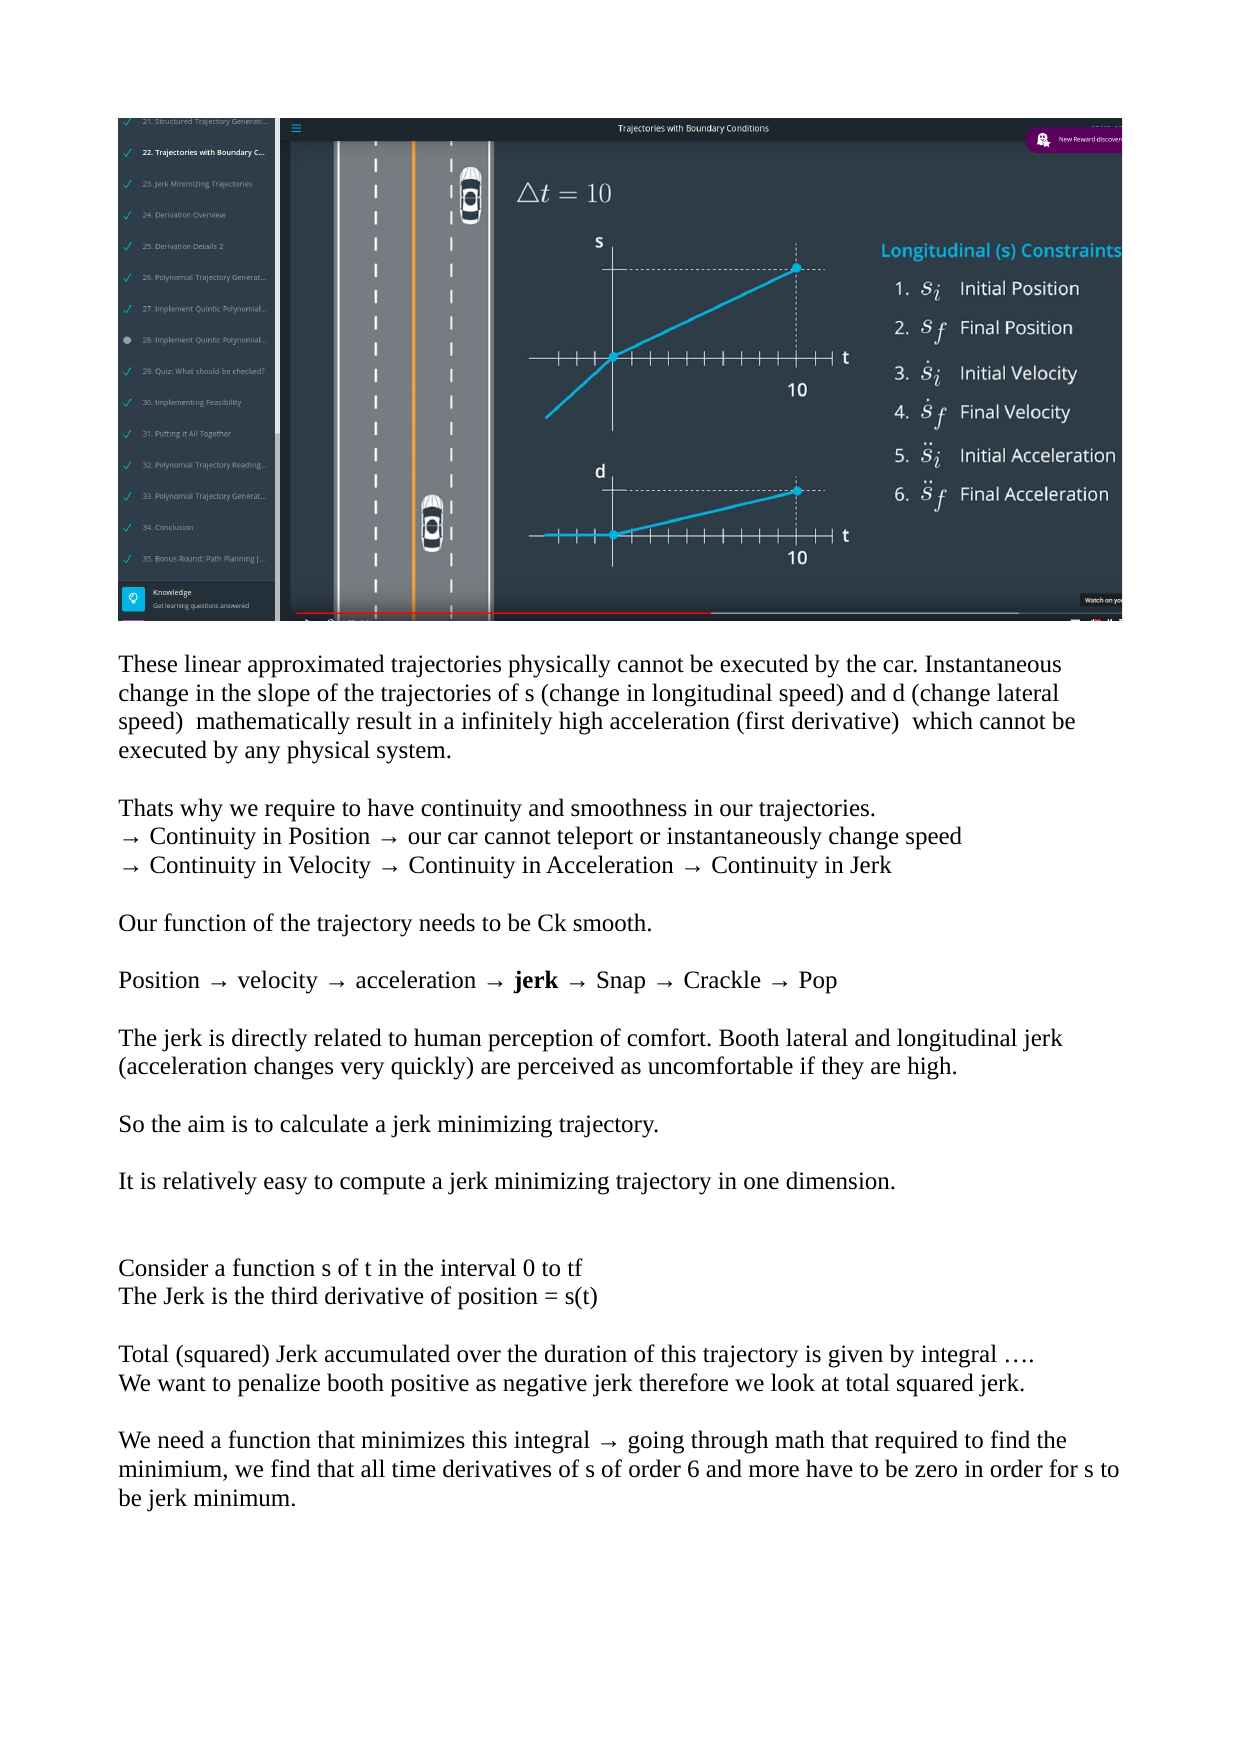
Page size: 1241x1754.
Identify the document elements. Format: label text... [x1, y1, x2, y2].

text The Jerk is the third derivative of position = s(t) [118, 1281, 1122, 1310]
text Consider a function s of t in the interval 0 to tf [118, 1253, 1122, 1281]
text The jerk is directly related to human perception of comfort. Booth lateral and longitudinal jerk (acceleration changes very quickly) are perceived as uncomfortable if they are high. [118, 1023, 1122, 1080]
text We want to penalize booth positive as negative jerk therefore we look at total squared jerk. [118, 1368, 1122, 1396]
text We need a function that minimizes this integral → going through math that required to find the minimium, we find that all time derivatives of s of order 6 and more have to be zero in order for s to be jerk minimum. [118, 1425, 1122, 1511]
text So the aim is to calculate a jerk minimizing trajectory. [118, 1109, 1122, 1138]
text Total (squared) Jerk accumulated over the duration of this trajectory is given by integral …. [118, 1339, 1122, 1368]
text It is relatively easy to compute a jerk minimizing trajectory in one dimension. [118, 1166, 1122, 1195]
text These linear approximated trajectories physically cannot be executed by the car. Instantaneous change in the slope of the trajectories of s (change in longitudinal speed) and d (change lateral speed) mathematically result in a infinitely high acceleration (first derivative) which cannot be executed by any physical system. [118, 649, 1122, 764]
picture [118, 118, 1123, 621]
text → Continuity in Velocity → Continuity in Acceleration → Continuity in Jerk [118, 850, 1122, 879]
text Our function of the trajectory needs to be Ck smooth. [118, 908, 1122, 936]
text → Continuity in Position → our car cannot teleport or instantaneously change speed [118, 821, 1122, 850]
text Position → velocity → acceleration → jerk → Snap → Crackle → Pop [118, 965, 1122, 994]
text Thats why we require to have continuity and smoothness in our trajectories. [118, 793, 1122, 821]
